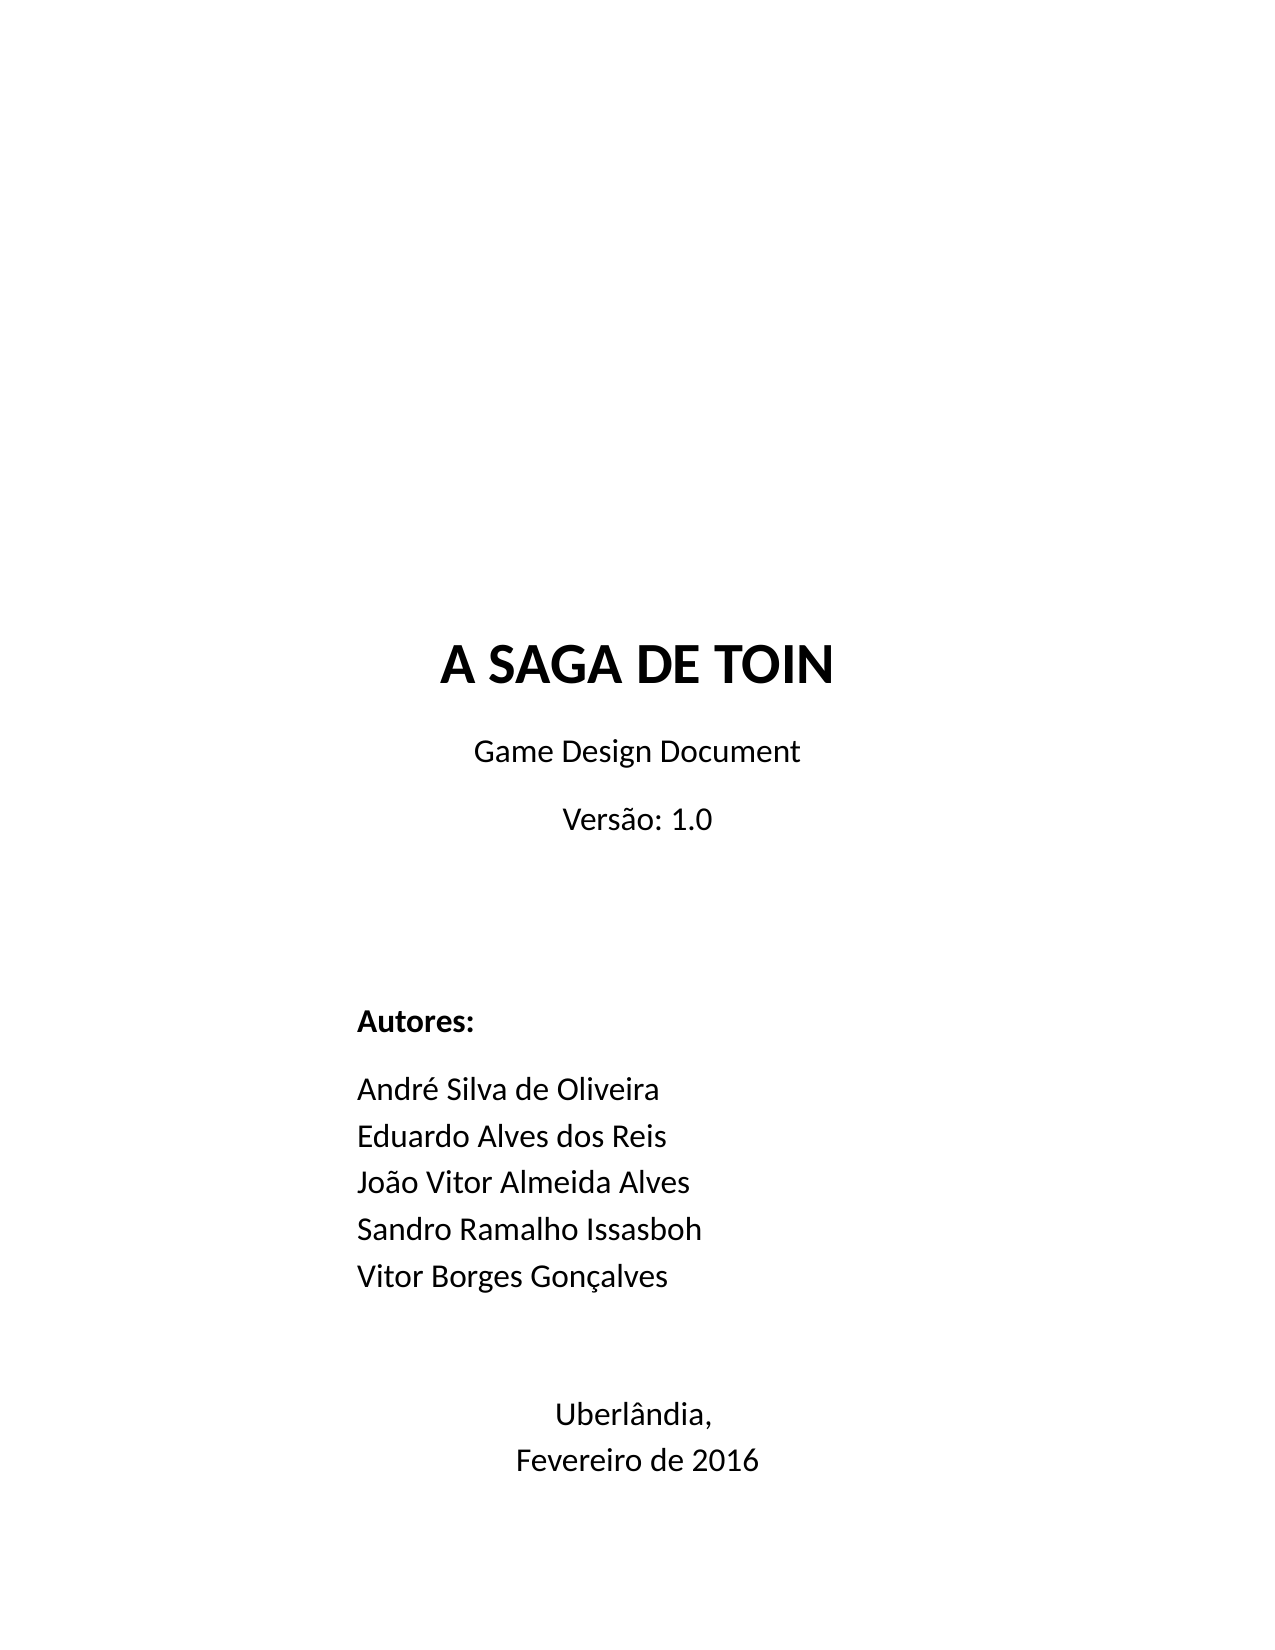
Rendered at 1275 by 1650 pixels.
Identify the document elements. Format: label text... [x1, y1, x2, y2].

text Uberlândia, [150, 1393, 1125, 1433]
text A SAGA DE TOIN [150, 627, 1125, 698]
text Versão: 1.0 [150, 797, 1125, 838]
text Game Design Document [150, 730, 1125, 771]
text Autores: [357, 1000, 1125, 1041]
text Sandro Ramalho Issasboh [357, 1208, 1125, 1249]
text João Vitor Almeida Alves [357, 1161, 1125, 1202]
text Fevereiro de 2016 [150, 1439, 1125, 1480]
text Eduardo Alves dos Reis [357, 1115, 1125, 1155]
text Vitor Borges Gonçalves [357, 1255, 1125, 1296]
text André Silva de Oliveira [357, 1068, 1125, 1109]
